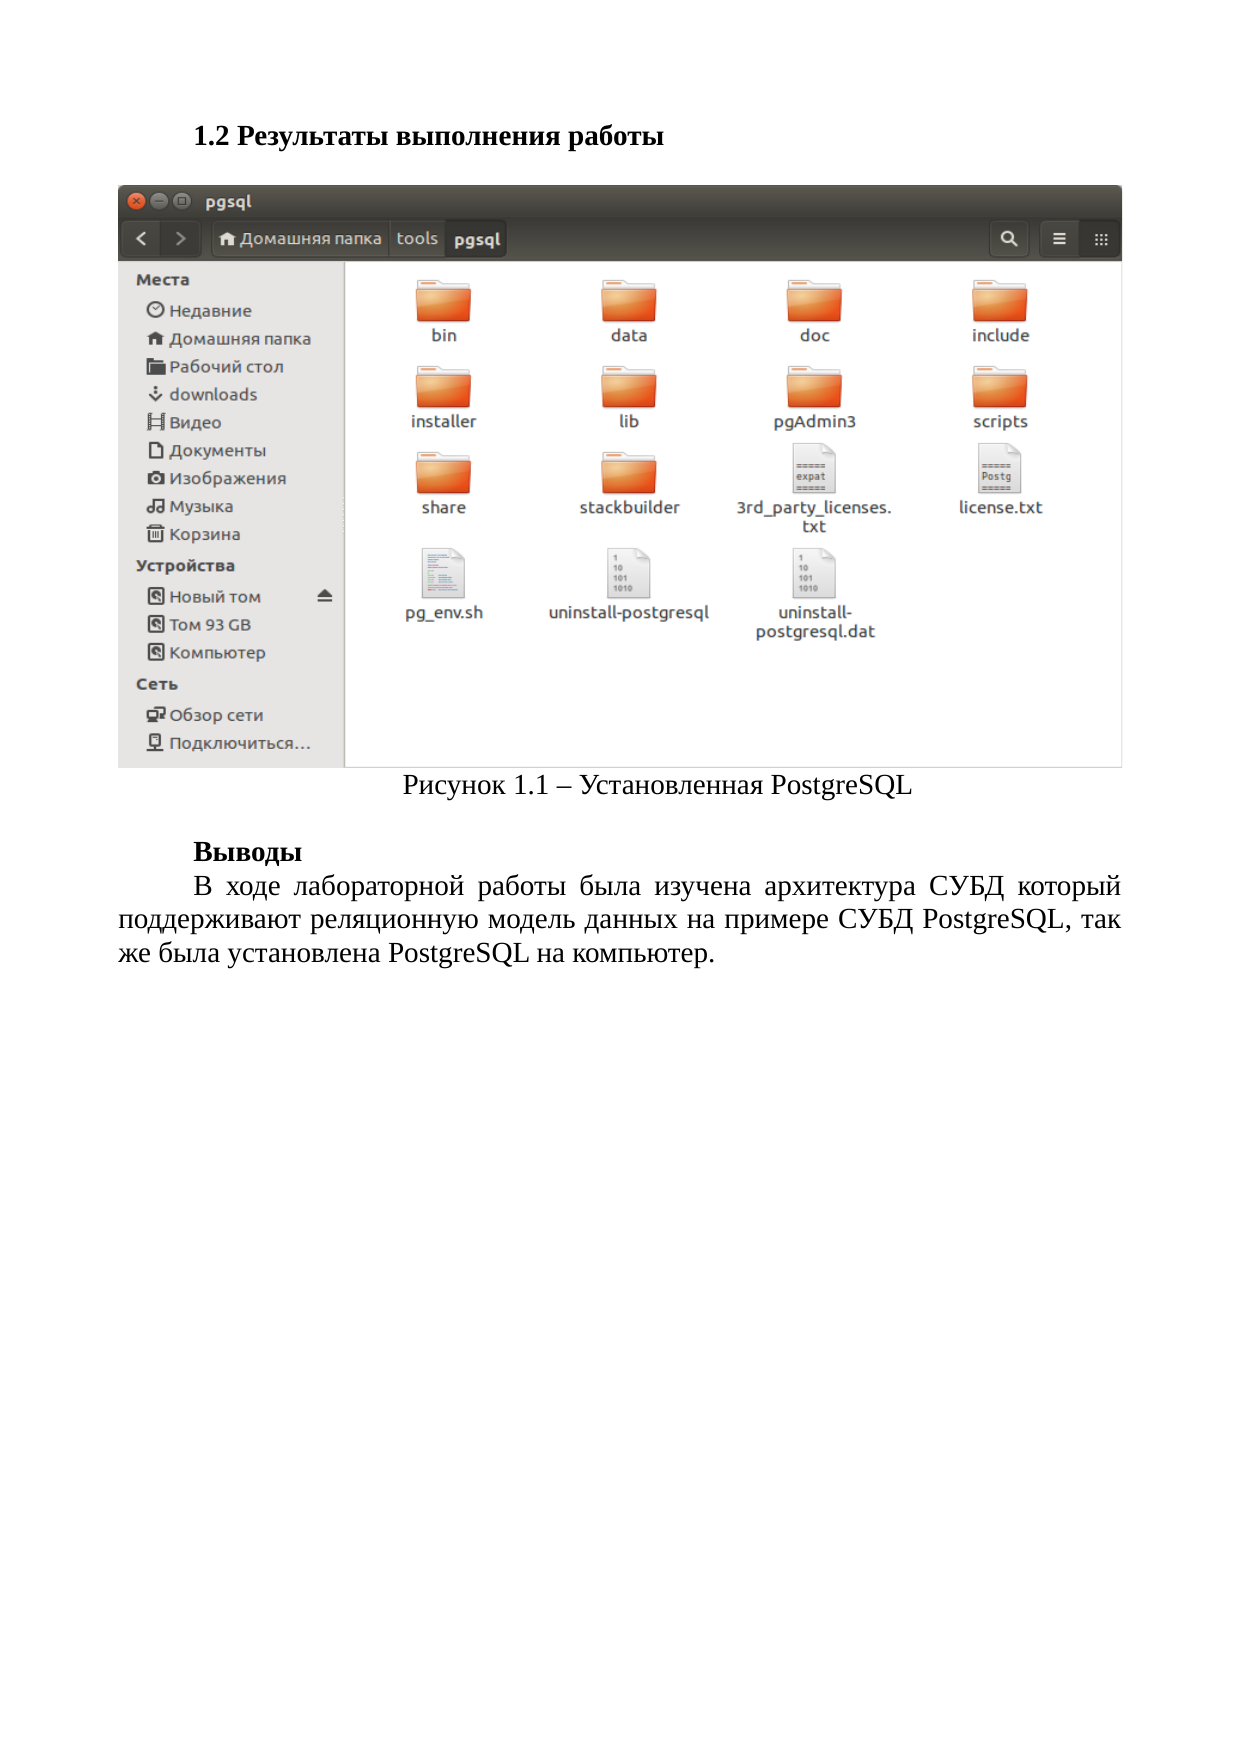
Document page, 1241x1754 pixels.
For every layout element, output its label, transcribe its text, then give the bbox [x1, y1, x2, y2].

text В ходе лабораторной работы была изучена архитектура CУБД который поддерживают реляционную модель данных на примере СУБД PostgreSQL, так же была установлена PostgreSQL на компьютер. [118, 868, 1122, 969]
text Выводы [118, 834, 1122, 868]
picture [118, 185, 1123, 768]
text 1.2 Результаты выполнения работы [118, 118, 1122, 152]
text Рисунок 1.1 – Установленная PostgreSQL [118, 768, 1122, 801]
